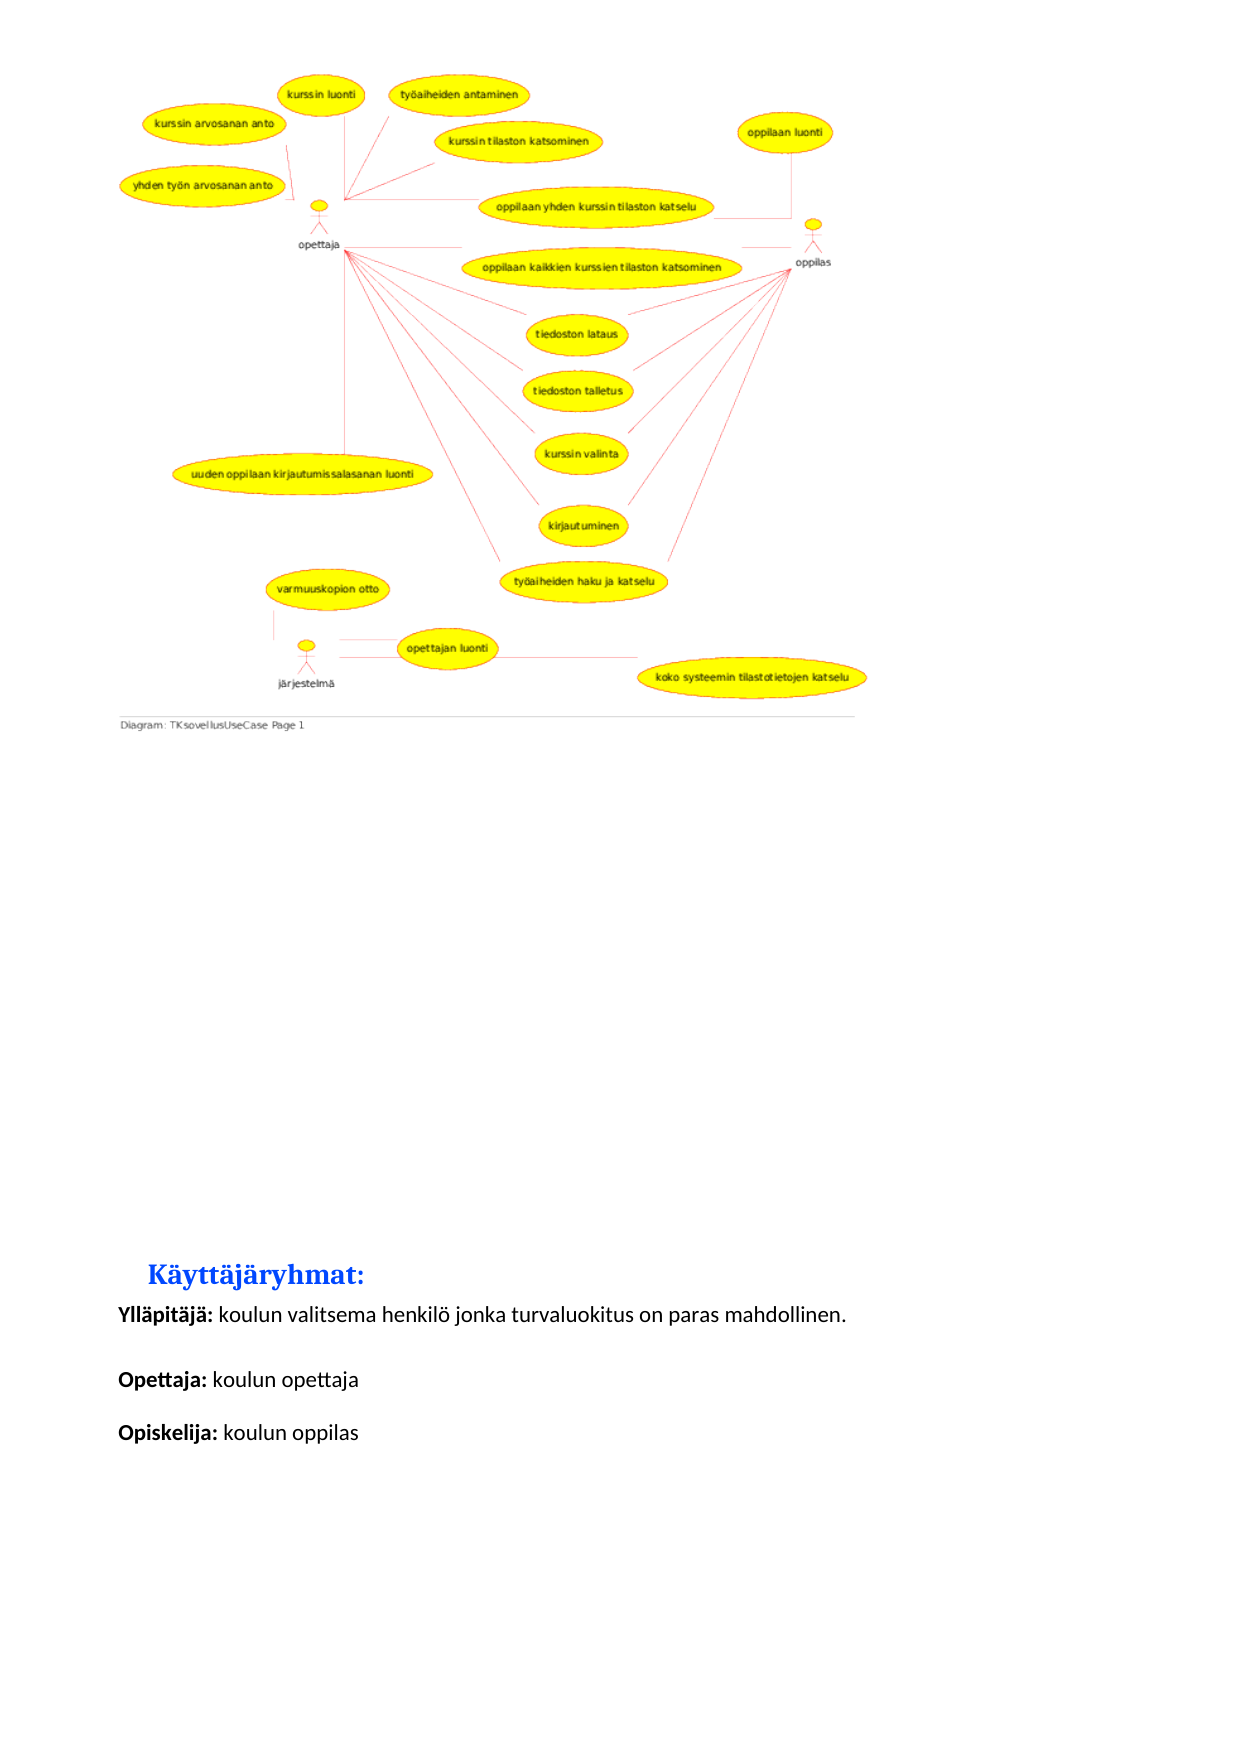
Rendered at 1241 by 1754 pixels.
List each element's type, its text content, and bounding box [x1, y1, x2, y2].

text Opiskelija: koulun oppilas [118, 1418, 1122, 1446]
subtitle Käyttäjäryhmat: [148, 1258, 1122, 1291]
text Ylläpitäjä: koulun valitsema henkilö jonka turvaluokitus on paras mahdollinen. Opettaja: koulun opettaja [118, 1300, 1122, 1393]
picture [118, 73, 869, 1135]
